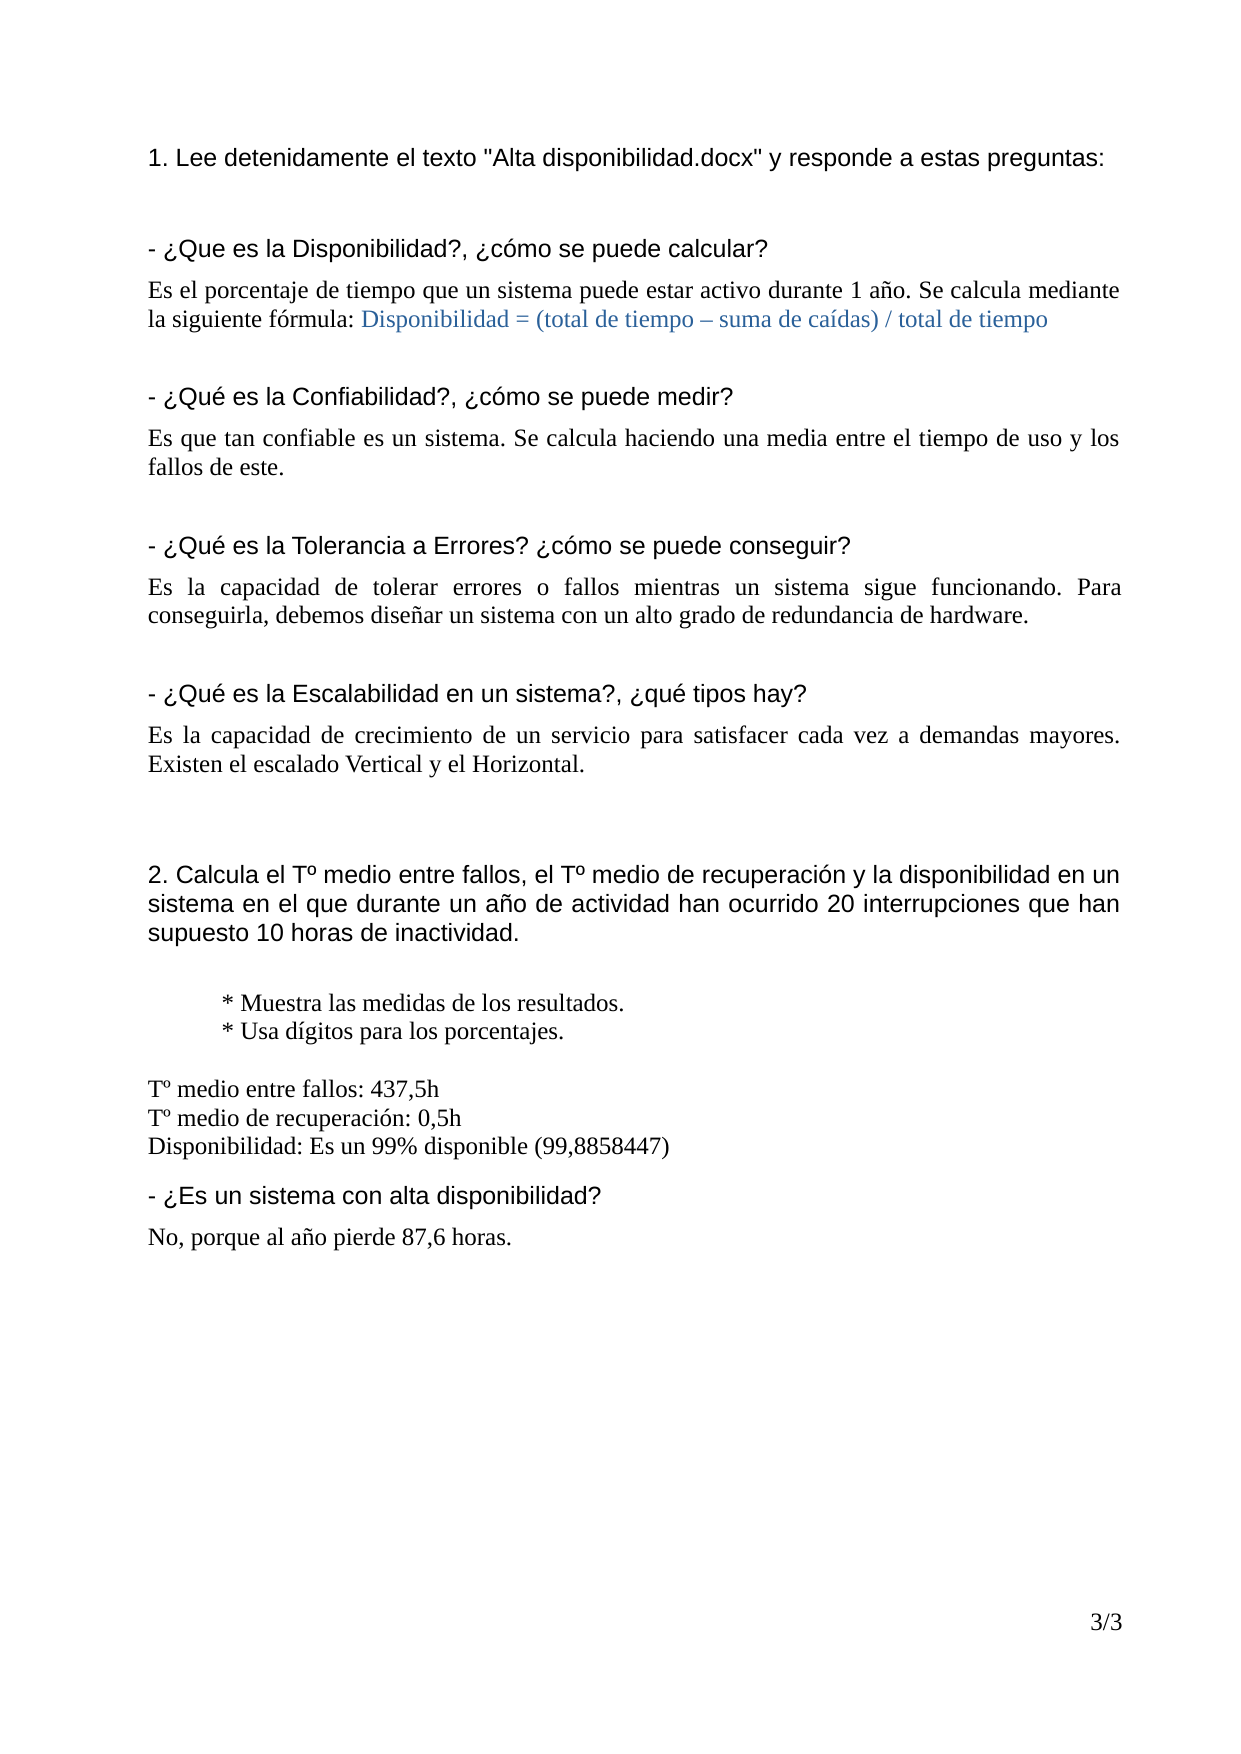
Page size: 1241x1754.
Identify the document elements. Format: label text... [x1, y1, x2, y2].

subtitle - ¿Qué es la Confiabilidad?, ¿cómo se puede medir? [148, 382, 1122, 411]
text Disponibilidad: Es un 99% disponible (99,8858447) [148, 1131, 1122, 1160]
subtitle 2. Calcula el Tº medio entre fallos, el Tº medio de recuperación y la disponibilidad en un sistema en el que durante un año de actividad han ocurrido 20 interrupciones que han supuesto 10 horas de inactividad. [148, 860, 1122, 946]
text Es el porcentaje de tiempo que un sistema puede estar activo durante 1 año. Se calcula mediante la siguiente fórmula: Disponibilidad = (total de tiempo – suma de caídas) / total de tiempo [148, 275, 1122, 333]
subtitle - ¿Qué es la Tolerancia a Errores? ¿cómo se puede conseguir? [148, 531, 1122, 559]
subtitle - ¿Es un sistema con alta disponibilidad? [148, 1181, 1122, 1210]
text * Muestra las medidas de los resultados. [148, 988, 1122, 1016]
text Es que tan confiable es un sistema. Se calcula haciendo una media entre el tiempo de uso y los fallos de este. [148, 423, 1122, 481]
subtitle - ¿Qué es la Escalabilidad en un sistema?, ¿qué tipos hay? [148, 679, 1122, 708]
text Es la capacidad de tolerar errores o fallos mientras un sistema sigue funcionando. Para conseguirla, debemos diseñar un sistema con un alto grado de redundancia de hardware. [148, 572, 1122, 629]
text Tº medio de recuperación: 0,5h [148, 1103, 1122, 1131]
text * Usa dígitos para los porcentajes. [148, 1016, 1122, 1045]
text Es la capacidad de crecimiento de un servicio para satisfacer cada vez a demandas mayores. Existen el escalado Vertical y el Horizontal. [148, 720, 1122, 778]
text Tº medio entre fallos: 437,5h [148, 1074, 1122, 1103]
subtitle - ¿Que es la Disponibilidad?, ¿cómo se puede calcular? [148, 234, 1122, 263]
text No, porque al año pierde 87,6 horas. [148, 1222, 1122, 1251]
subtitle 1. Lee detenidamente el texto "Alta disponibilidad.docx" y responde a estas preguntas: [148, 143, 1122, 172]
